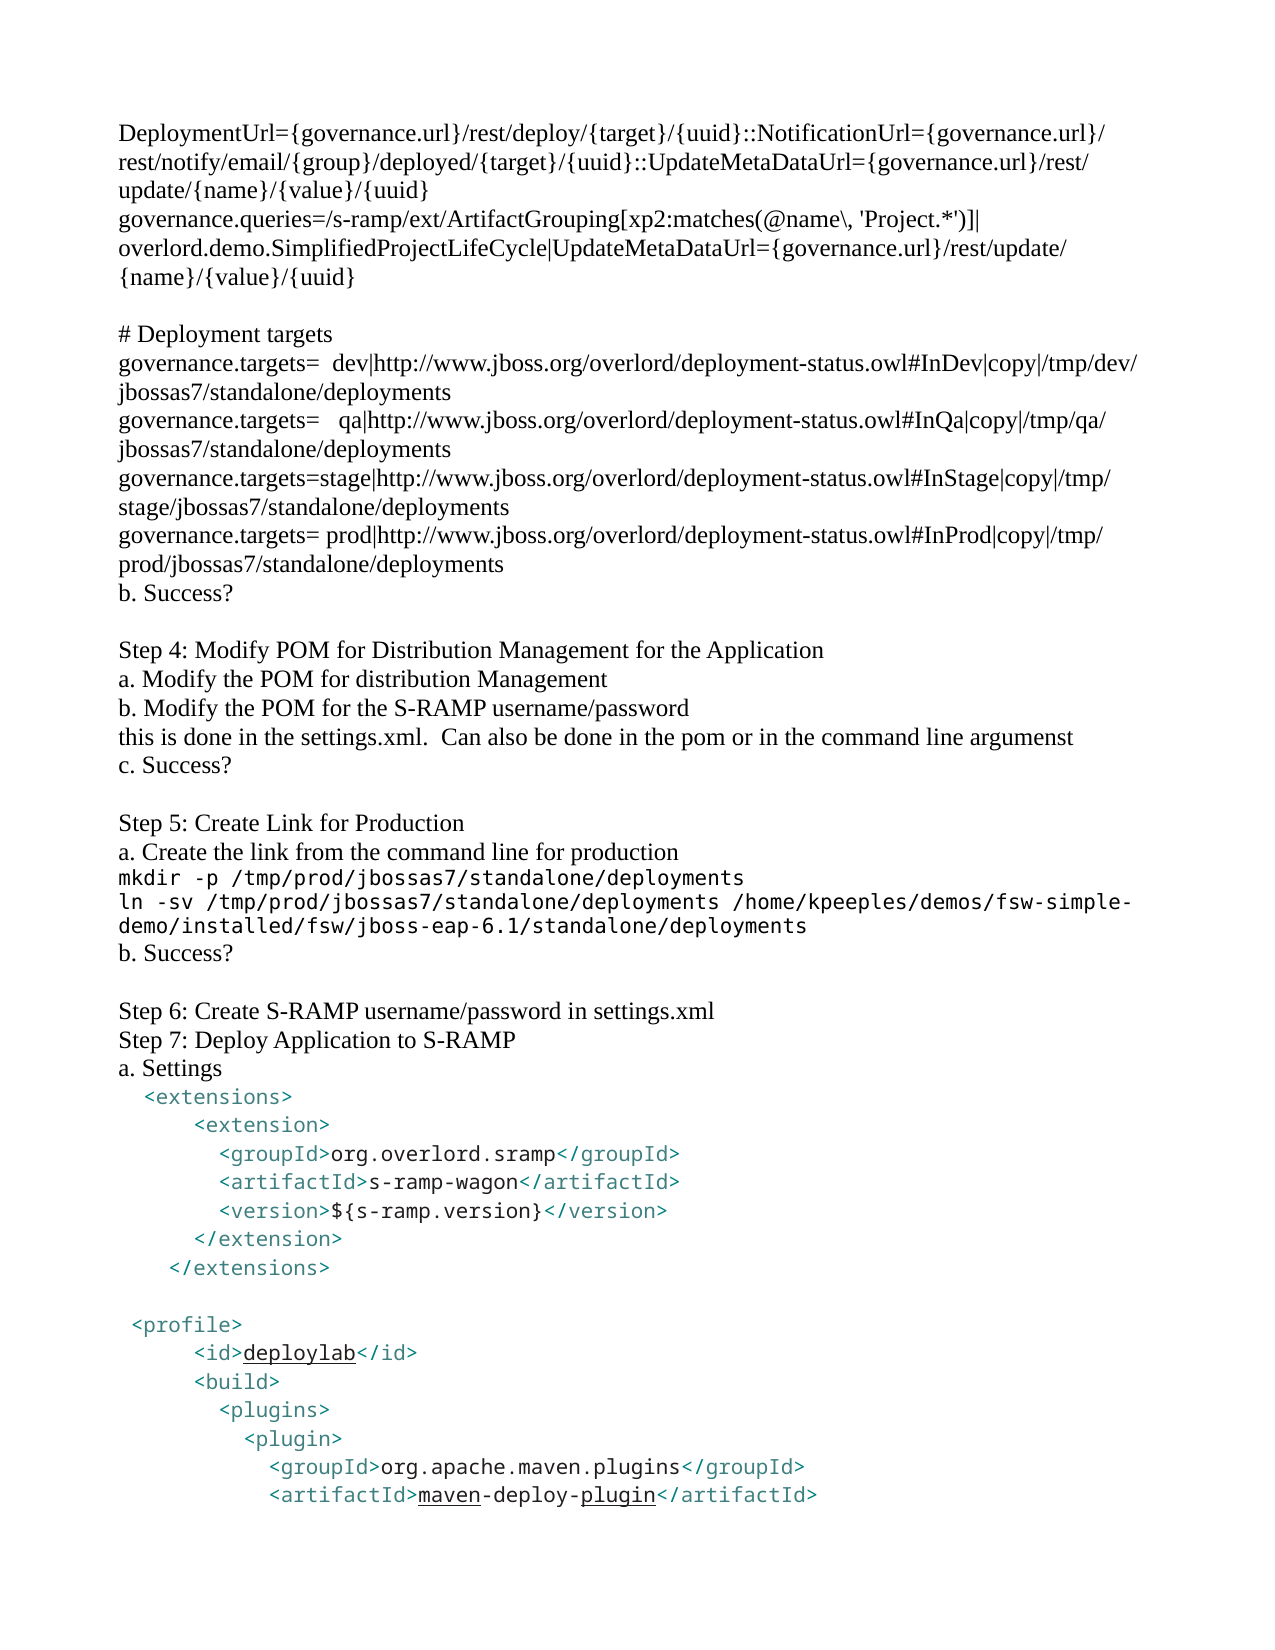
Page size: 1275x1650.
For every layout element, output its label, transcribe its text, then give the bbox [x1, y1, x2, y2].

text </extension> [118, 1224, 1157, 1253]
text governance.targets= qa|http://www.jboss.org/overlord/deployment-status.owl#InQa|copy|/tmp/qa/jbossas7/standalone/deployments [118, 406, 1157, 463]
text <version>${s-ramp.version}</version> [118, 1196, 1157, 1224]
text <profile> [118, 1310, 1157, 1338]
text Step 6: Create S-RAMP username/password in settings.xml [118, 996, 1157, 1025]
text this is done in the settings.xml. Can also be done in the pom or in the command line argumenst [118, 722, 1157, 751]
text <plugin> [118, 1424, 1157, 1452]
text <artifactId>maven-deploy-plugin</artifactId> [118, 1481, 1157, 1509]
text <artifactId>s-ramp-wagon</artifactId> [118, 1167, 1157, 1196]
text governance.targets= dev|http://www.jboss.org/overlord/deployment-status.owl#InDev|copy|/tmp/dev/jbossas7/standalone/deployments [118, 348, 1157, 406]
text DeploymentUrl={governance.url}/rest/deploy/{target}/{uuid}::NotificationUrl={governance.url}/rest/notify/email/{group}/deployed/{target}/{uuid}::UpdateMetaDataUrl={governance.url}/rest/update/{name}/{value}/{uuid} [118, 118, 1157, 204]
text governance.targets= prod|http://www.jboss.org/overlord/deployment-status.owl#InProd|copy|/tmp/prod/jbossas7/standalone/deployments [118, 521, 1157, 578]
text Step 4: Modify POM for Distribution Management for the Application [118, 636, 1157, 664]
text <extension> [118, 1111, 1157, 1139]
text Step 7: Deploy Application to S-RAMP [118, 1025, 1157, 1053]
text Step 5: Create Link for Production [118, 808, 1157, 837]
text b. Modify the POM for the S-RAMP username/password [118, 693, 1157, 722]
text b. Success? [118, 938, 1157, 967]
text a. Modify the POM for distribution Management [118, 664, 1157, 693]
text # Deployment targets [118, 319, 1157, 348]
text mkdir -p /tmp/prod/jbossas7/standalone/deployments [118, 866, 1157, 890]
text </extensions> [118, 1253, 1157, 1281]
text a. Create the link from the command line for production [118, 837, 1157, 866]
text b. Success? [118, 578, 1157, 607]
text a. Settings [118, 1053, 1157, 1082]
text governance.targets=stage|http://www.jboss.org/overlord/deployment-status.owl#InStage|copy|/tmp/stage/jbossas7/standalone/deployments [118, 463, 1157, 521]
text <groupId>org.overlord.sramp</groupId> [118, 1139, 1157, 1167]
text ln -sv /tmp/prod/jbossas7/standalone/deployments /home/kpeeples/demos/fsw-simple-demo/installed/fsw/jboss-eap-6.1/standalone/deployments [118, 890, 1157, 938]
text governance.queries=/s-ramp/ext/ArtifactGrouping[xp2:matches(@name\, 'Project.*')]|overlord.demo.SimplifiedProjectLifeCycle|UpdateMetaDataUrl={governance.url}/rest/update/{name}/{value}/{uuid} [118, 204, 1157, 291]
text <plugins> [118, 1395, 1157, 1424]
text <id>deploylab</id> [118, 1338, 1157, 1367]
text c. Success? [118, 751, 1157, 779]
text <groupId>org.apache.maven.plugins</groupId> [118, 1452, 1157, 1481]
text <extensions> [118, 1082, 1157, 1111]
text <build> [118, 1367, 1157, 1395]
